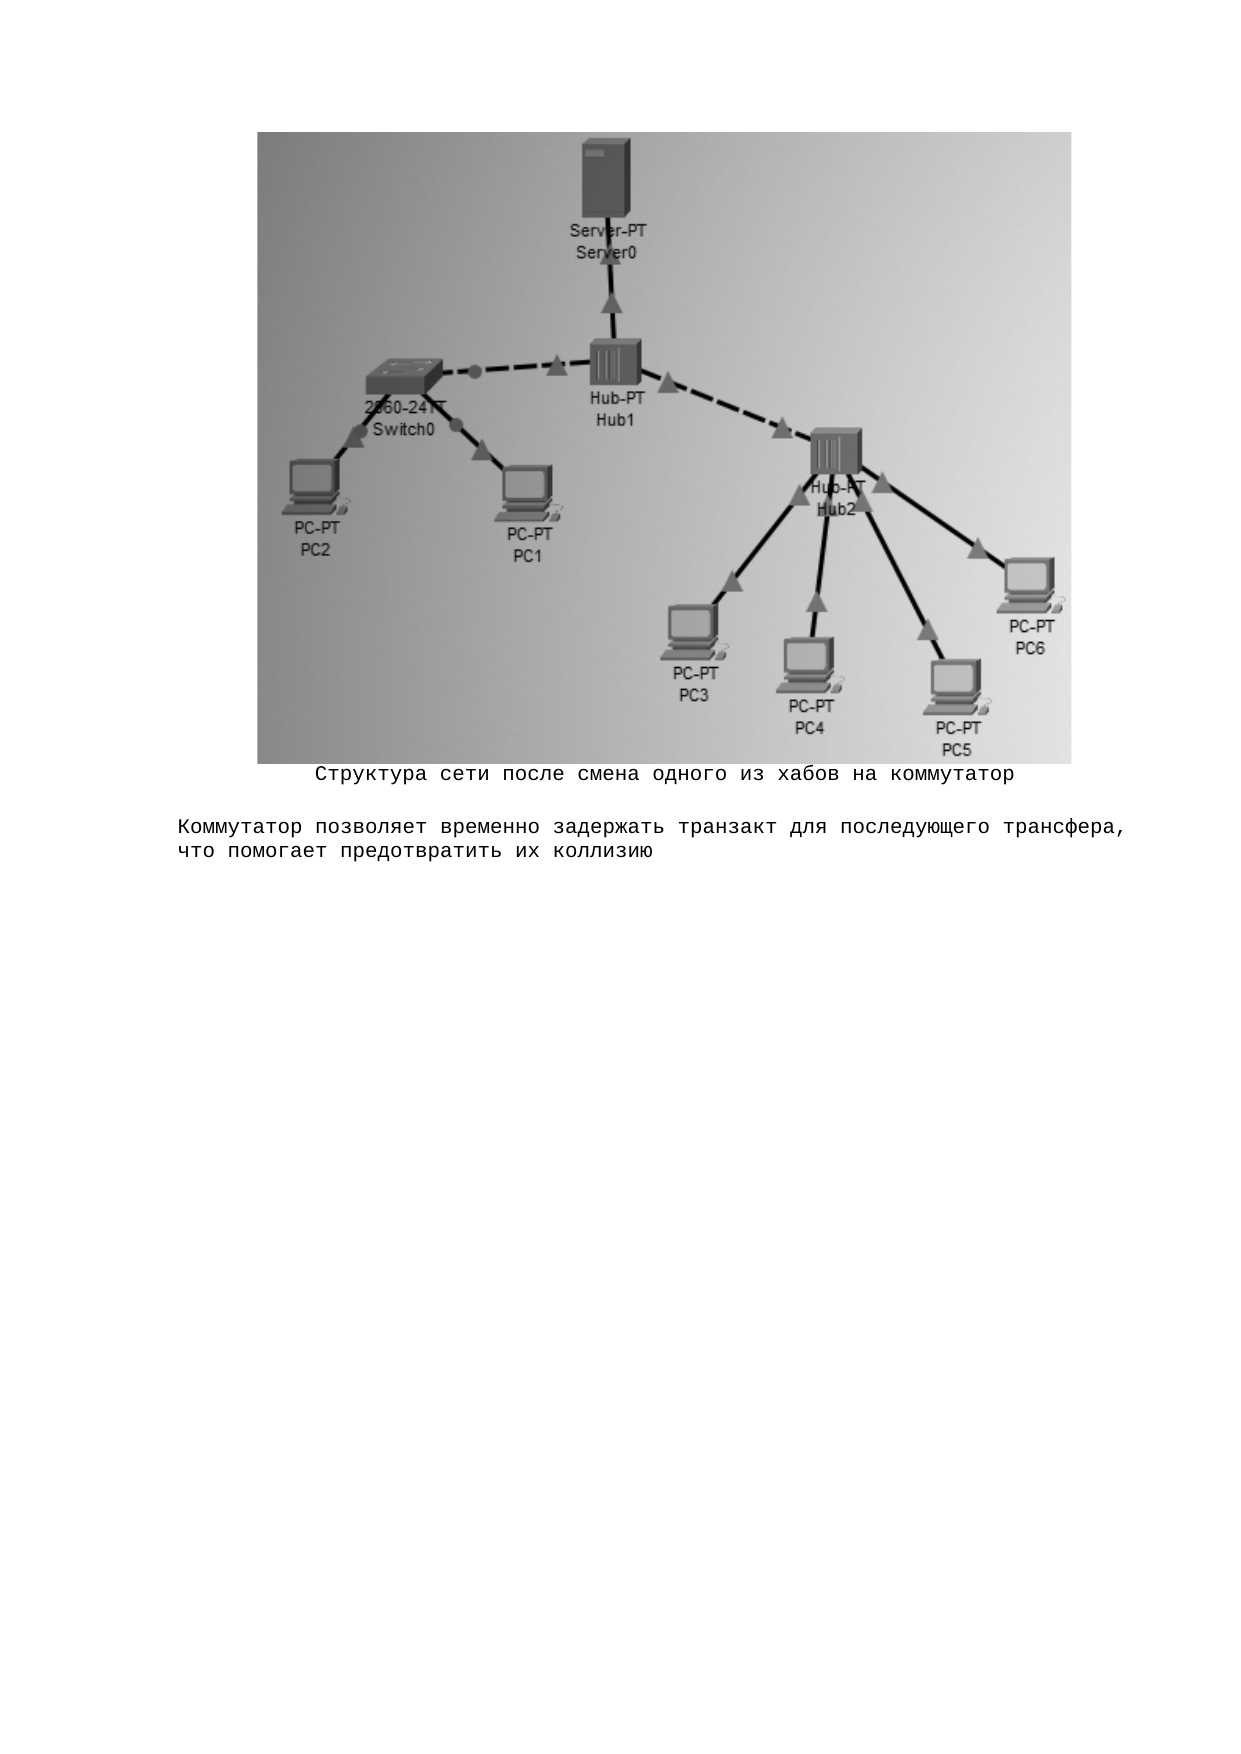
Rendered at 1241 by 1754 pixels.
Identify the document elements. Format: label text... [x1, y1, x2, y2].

picture [257, 132, 1072, 764]
text Коммутатор позволяет временно задержать транзакт для последующего трансфера, что помогает предотвратить их коллизию [177, 816, 1152, 863]
text Структура сети после смена одного из хабов на коммутатор [177, 118, 1152, 787]
